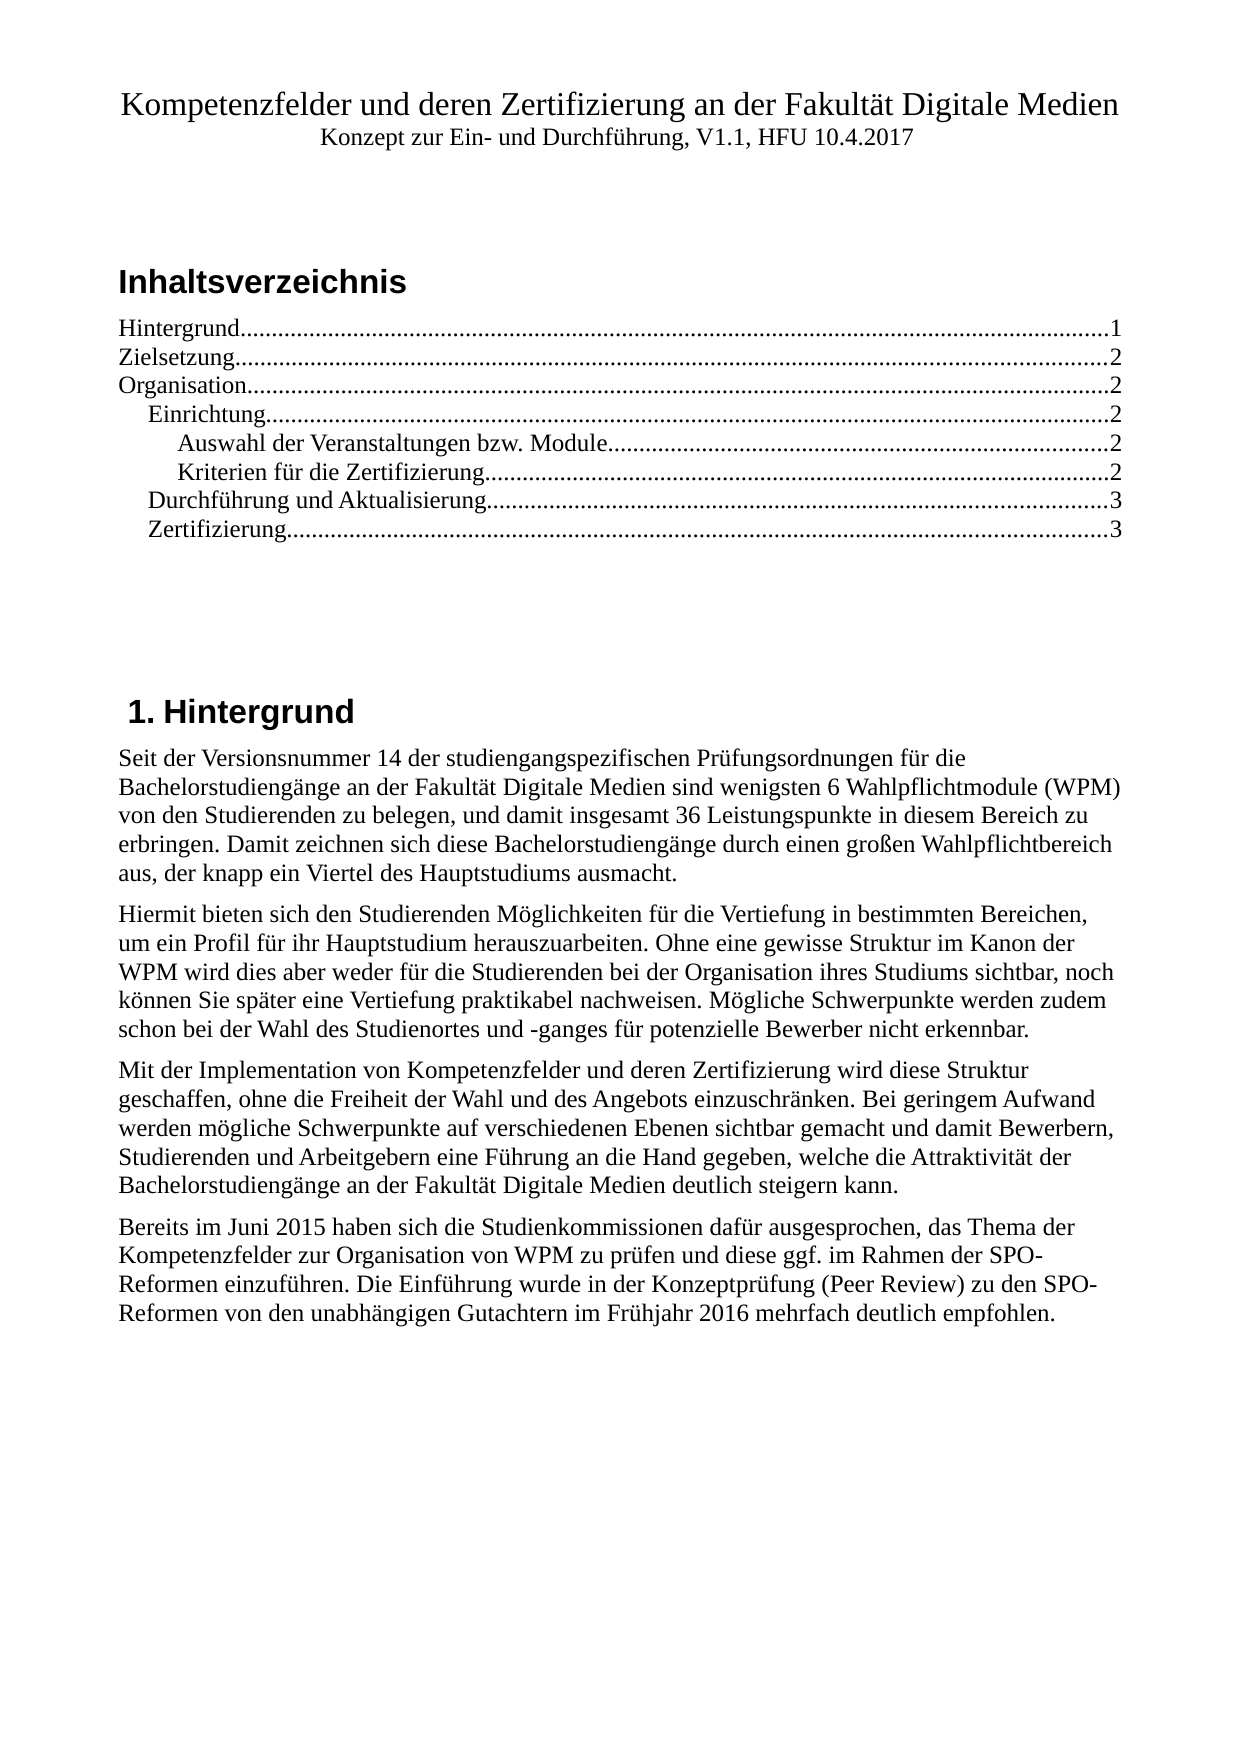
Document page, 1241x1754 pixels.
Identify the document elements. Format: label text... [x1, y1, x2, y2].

subtitle Hintergrund [118, 692, 1122, 730]
text Konzept zur Ein- und Durchführung, V1.1, HFU 10.4.2017 [118, 122, 1122, 151]
text Kompetenzfelder und deren Zertifizierung an der Fakultät Digitale Medien [118, 84, 1122, 122]
subtitle Inhaltsverzeichnis [118, 262, 1122, 301]
text Organisation 2 [118, 371, 1122, 399]
text Auswahl der Veranstaltungen bzw. Module 2 [177, 428, 1122, 457]
text Kriterien für die Zertifizierung 2 [177, 457, 1122, 486]
text Zielsetzung 2 [118, 342, 1122, 371]
text Zertifizierung 3 [148, 514, 1122, 543]
text Hintergrund 1 [118, 313, 1122, 342]
text Bereits im Juni 2015 haben sich die Studienkommissionen dafür ausgesprochen, das Thema der Kompetenzfelder zur Organisation von WPM zu prüfen und diese ggf. im Rahmen der SPO-Reformen einzuführen. Die Einführung wurde in der Konzeptprüfung (Peer Review) zu den SPO-Reformen von den unabhängigen Gutachtern im Frühjahr 2016 mehrfach deutlich empfohlen. [118, 1212, 1122, 1327]
text Seit der Versionsnummer 14 der studiengangspezifischen Prüfungsordnungen für die Bachelorstudiengänge an der Fakultät Digitale Medien sind wenigsten 6 Wahlpflichtmodule (WPM) von den Studierenden zu belegen, und damit insgesamt 36 Leistungspunkte in diesem Bereich zu erbringen. Damit zeichnen sich diese Bachelorstudiengänge durch einen großen Wahlpflichtbereich aus, der knapp ein Viertel des Hauptstudiums ausmacht. [118, 743, 1122, 887]
text Mit der Implementation von Kompetenzfelder und deren Zertifizierung wird diese Struktur geschaffen, ohne die Freiheit der Wahl und des Angebots einzuschränken. Bei geringem Aufwand werden mögliche Schwerpunkte auf verschiedenen Ebenen sichtbar gemacht und damit Bewerbern, Studierenden und Arbeitgebern eine Führung an die Hand gegeben, welche die Attraktivität der Bachelorstudiengänge an der Fakultät Digitale Medien deutlich steigern kann. [118, 1055, 1122, 1199]
text Einrichtung 2 [148, 399, 1122, 428]
text Hiermit bieten sich den Studierenden Möglichkeiten für die Vertiefung in bestimmten Bereichen, um ein Profil für ihr Hauptstudium herauszuarbeiten. Ohne eine gewisse Struktur im Kanon der WPM wird dies aber weder für die Studierenden bei der Organisation ihres Studiums sichtbar, noch können Sie später eine Vertiefung praktikabel nachweisen. Mögliche Schwerpunkte werden zudem schon bei der Wahl des Studienortes und -ganges für potenzielle Bewerber nicht erkennbar. [118, 899, 1122, 1043]
text Durchführung und Aktualisierung 3 [148, 486, 1122, 514]
